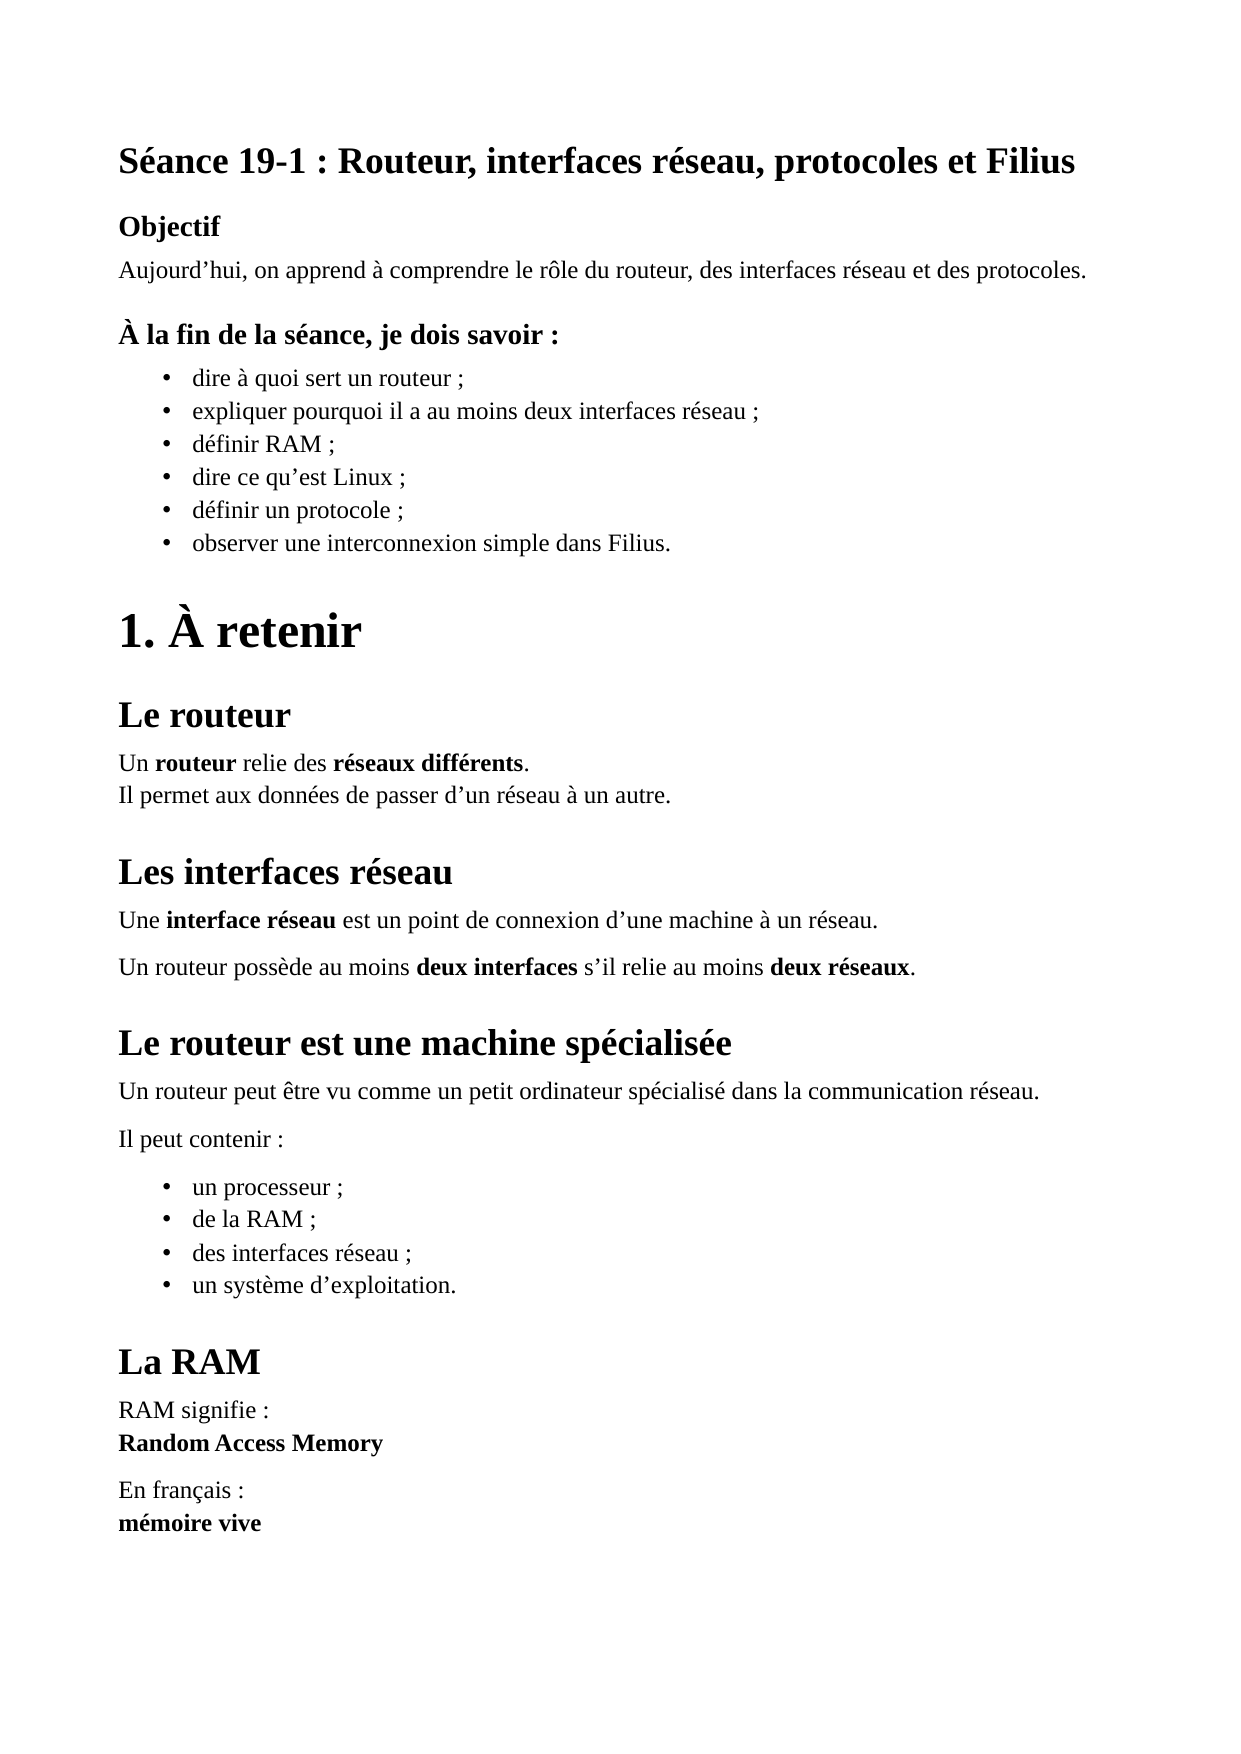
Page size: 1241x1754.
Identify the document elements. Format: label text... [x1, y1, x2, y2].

list définir un protocole ; [162, 496, 1122, 524]
subtitle À la fin de la séance, je dois savoir : [118, 317, 1122, 351]
list observer une interconnexion simple dans Filius. [162, 528, 1122, 557]
subtitle La RAM [118, 1339, 1122, 1382]
list un système d’exploitation. [162, 1271, 1122, 1299]
text En français : mémoire vive [118, 1475, 1122, 1537]
text Un routeur relie des réseaux différents. Il permet aux données de passer d’un réseau à un autre. [118, 748, 1122, 809]
subtitle Le routeur est une machine spécialisée [118, 1021, 1122, 1064]
text Un routeur possède au moins deux interfaces s’il relie au moins deux réseaux. [118, 952, 1122, 981]
list de la RAM ; [162, 1204, 1122, 1233]
text Une interface réseau est un point de connexion d’une machine à un réseau. [118, 905, 1122, 933]
subtitle Les interfaces réseau [118, 849, 1122, 892]
list dire à quoi sert un routeur ; [162, 363, 1122, 392]
text RAM signifie : Random Access Memory [118, 1395, 1122, 1456]
subtitle Objectif [118, 209, 1122, 243]
list définir RAM ; [162, 429, 1122, 458]
list des interfaces réseau ; [162, 1238, 1122, 1266]
text Un routeur peut être vu comme un petit ordinateur spécialisé dans la communication réseau. [118, 1076, 1122, 1105]
text Il peut contenir : [118, 1124, 1122, 1153]
text Aujourd’hui, on apprend à comprendre le rôle du routeur, des interfaces réseau et des protocoles. [118, 255, 1122, 284]
subtitle Séance 19-1 : Routeur, interfaces réseau, protocoles et Filius [118, 139, 1122, 182]
subtitle 1. À retenir [118, 601, 1122, 659]
list un processeur ; [162, 1172, 1122, 1200]
subtitle Le routeur [118, 692, 1122, 735]
list expliquer pourquoi il a au moins deux interfaces réseau ; [162, 396, 1122, 425]
list dire ce qu’est Linux ; [162, 462, 1122, 491]
